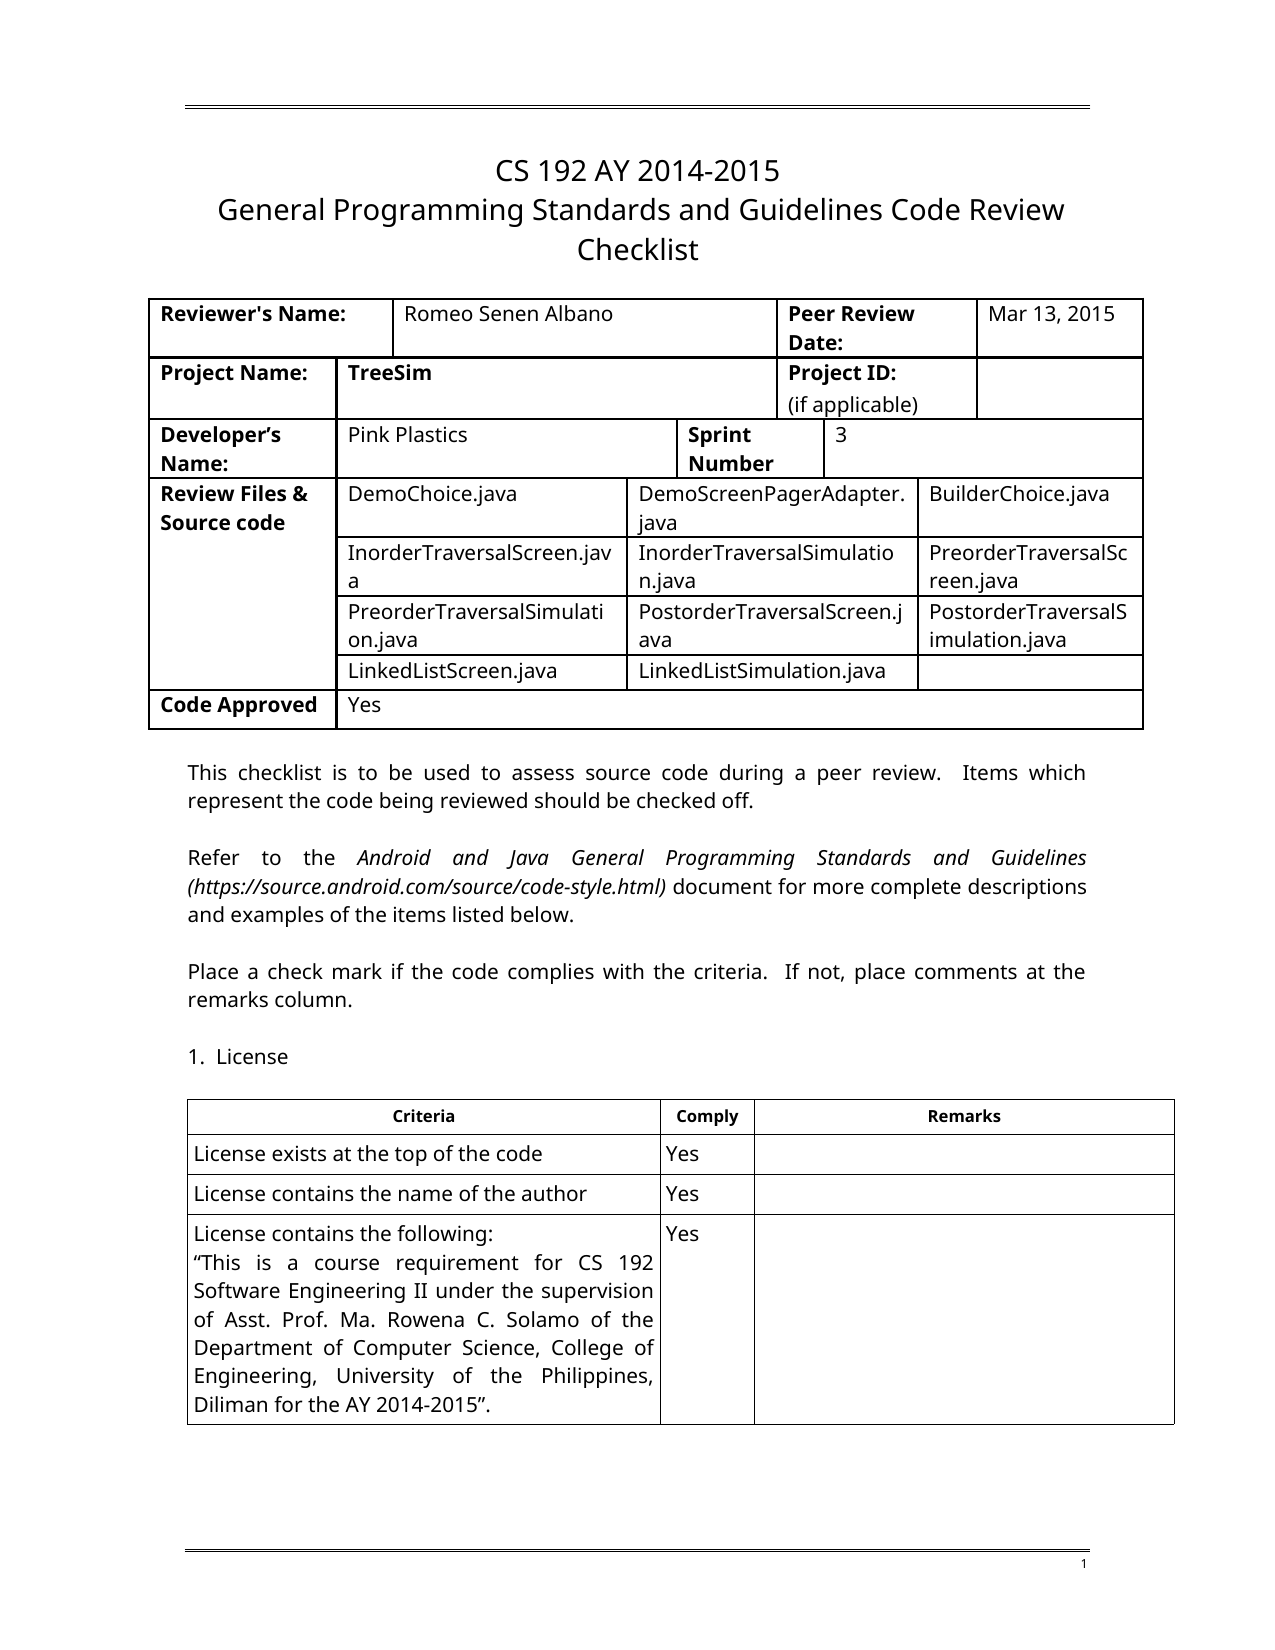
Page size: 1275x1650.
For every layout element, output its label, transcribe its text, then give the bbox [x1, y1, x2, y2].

table_cell Project ID: [778, 359, 976, 388]
table_cell Yes [661, 1135, 754, 1173]
table_cell BuilderChoice.java [919, 479, 1142, 536]
text Place a check mark if the code complies with the criteria. If not, place comments at the remarks column. [187, 957, 1087, 1014]
text CS 192 AY 2014-2015 [187, 150, 1087, 190]
text 1. License [187, 1042, 1087, 1071]
table_cell [978, 359, 1142, 418]
table_cell DemoChoice.java [338, 479, 626, 536]
table_cell PreorderTraversalScreen.java [919, 538, 1142, 595]
table_cell Sprint Number [678, 420, 823, 477]
table_cell InorderTraversalScreen.java [338, 538, 626, 595]
table_header Remarks [755, 1100, 1174, 1133]
table_cell Developer’s Name: [150, 420, 335, 477]
table_header Reviewer's Name: [150, 300, 392, 356]
table_cell [755, 1215, 1174, 1424]
table_header Comply [661, 1100, 754, 1133]
table_cell PostorderTraversalSimulation.java [919, 597, 1142, 654]
table_cell DemoScreenPagerAdapter.java [628, 479, 917, 536]
table_cell InorderTraversalSimulation.java [628, 538, 917, 595]
text Refer to the Android and Java General Programming Standards and Guidelines (https://source.android.com/source/code-style.html) document for more complete descriptions and examples of the items listed below. [187, 843, 1087, 929]
table_cell (if applicable) [778, 388, 976, 418]
table_cell LinkedListSimulation.java [628, 656, 917, 688]
table_cell 3 [825, 420, 1142, 477]
table_cell License contains the name of the author [188, 1175, 660, 1213]
table_cell PreorderTraversalSimulation.java [338, 597, 626, 654]
table_cell License exists at the top of the code [188, 1135, 660, 1173]
table_cell Review Files & Source code [150, 479, 335, 688]
table_cell Yes [661, 1215, 754, 1424]
table_cell Yes [661, 1175, 754, 1213]
table_cell PostorderTraversalScreen.java [628, 597, 917, 654]
table_cell LinkedListScreen.java [338, 656, 626, 688]
table_cell [919, 656, 1142, 688]
table_cell Project Name: [150, 359, 335, 418]
table_header Peer Review Date: [778, 300, 976, 356]
table_header Mar 13, 2015 [978, 300, 1142, 356]
table_cell License contains the following: “This is a course requirement for CS 192 Software Engineering II under the supervision of Asst. Prof. Ma. Rowena C. Solamo of the Department of Computer Science, College of Engineering, University of the Philippines, Diliman for the AY 2014-2015”. [188, 1215, 660, 1424]
text General Programming Standards and Guidelines Code Review Checklist [187, 190, 1087, 269]
table_header Romeo Senen Albano [394, 300, 776, 356]
table_cell Pink Plastics [338, 420, 676, 477]
table_cell Yes [338, 691, 1142, 727]
table_cell [755, 1135, 1174, 1173]
table_cell Code Approved [150, 691, 335, 727]
table_cell TreeSim [338, 359, 776, 418]
table_cell [755, 1175, 1174, 1213]
table_header Criteria [188, 1100, 660, 1133]
text This checklist is to be used to assess source code during a peer review. Items which represent the code being reviewed should be checked off. [187, 758, 1087, 815]
